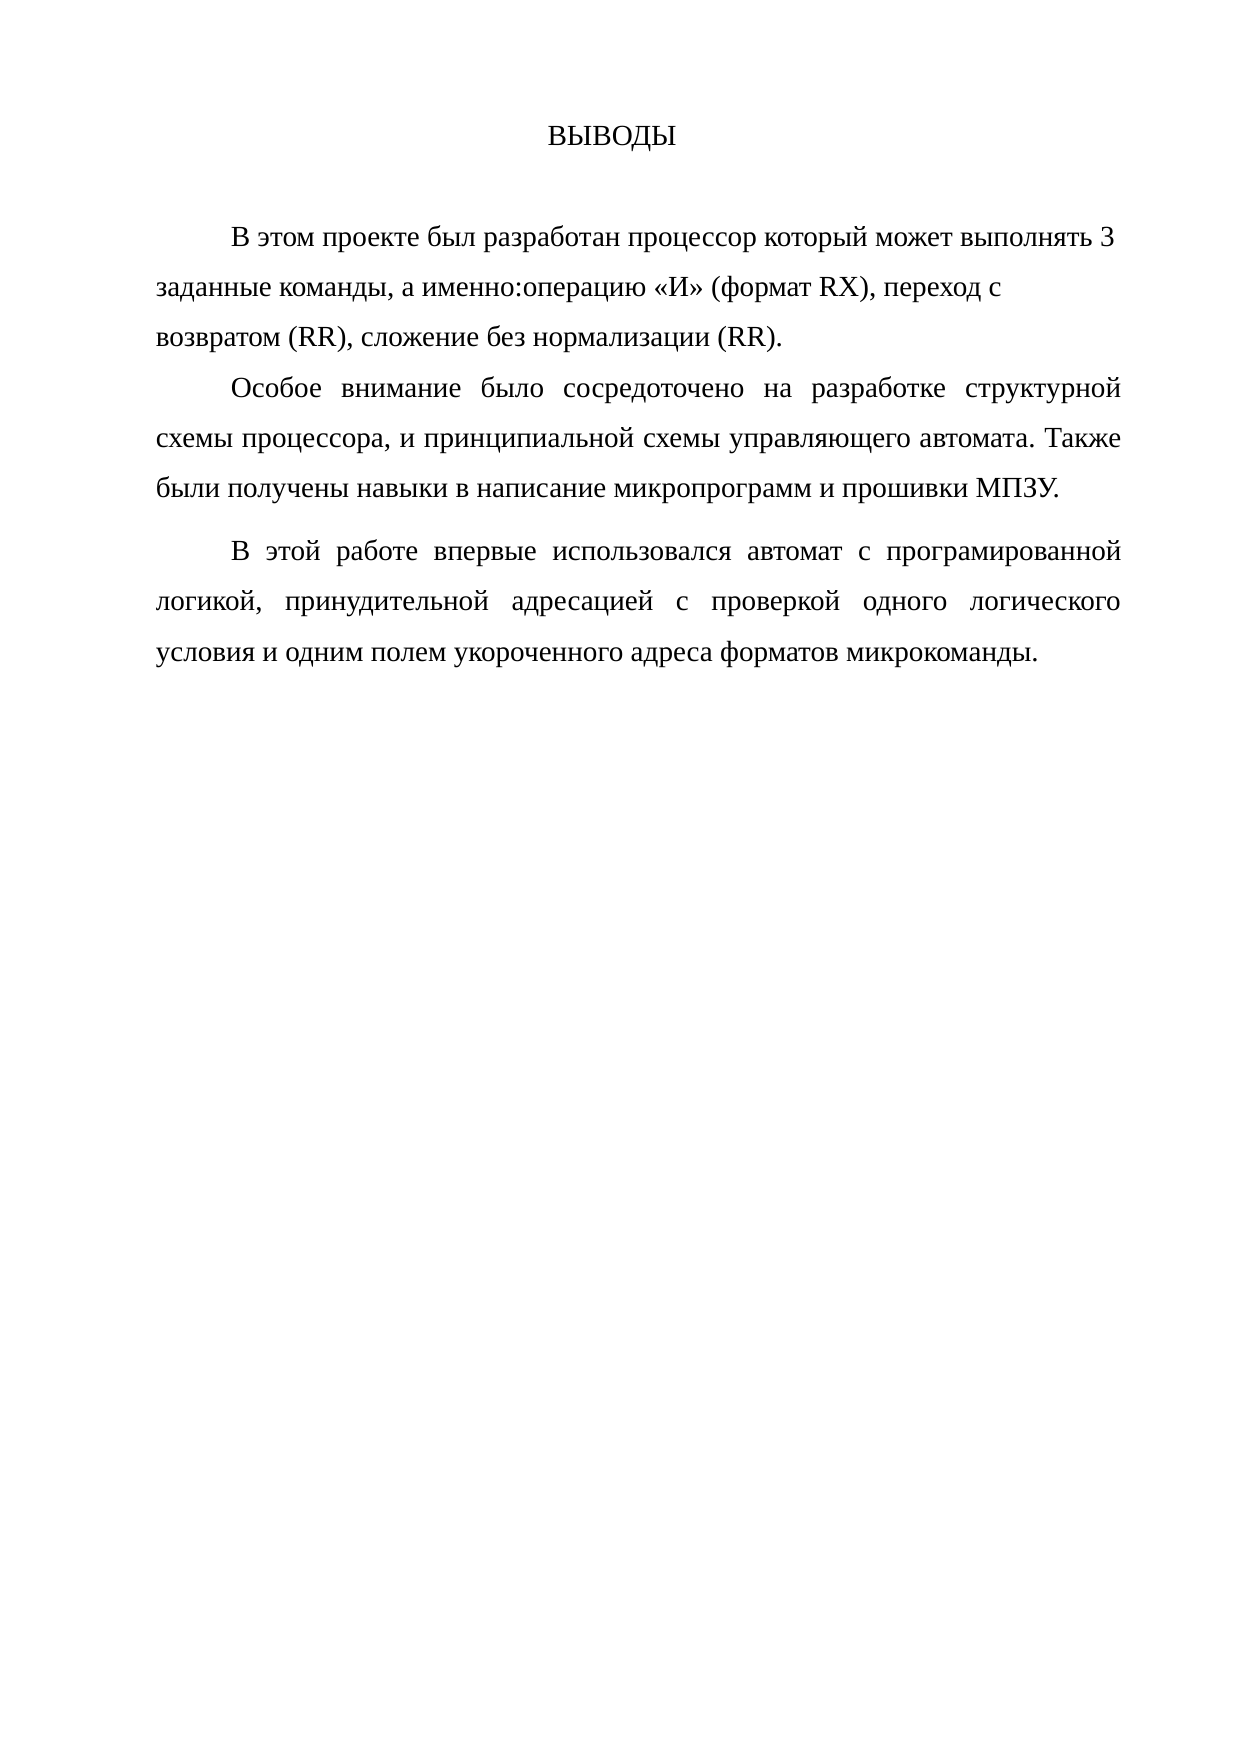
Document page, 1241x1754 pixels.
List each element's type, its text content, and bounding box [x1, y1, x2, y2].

subtitle ВЫВОДЫ [156, 118, 1068, 152]
text Особое внимание было сосредоточено на разработке структурной схемы процессора, и принципиальной схемы управляющего автомата. Также были получены навыки в написание микропрограмм и прошивки МПЗУ. [156, 370, 1122, 504]
text В этой работе впервые использовался автомат с програмированной логикой, принудительной адресацией с проверкой одного логического условия и одним полем укороченного адреса форматов микрокоманды. [156, 533, 1122, 667]
text В этом проекте был разработан процессор который может выполнять 3 заданные команды, а именно:операцию «И» (формат RX), переход с возвратом (RR), сложение без нормализации (RR). [156, 219, 1122, 353]
